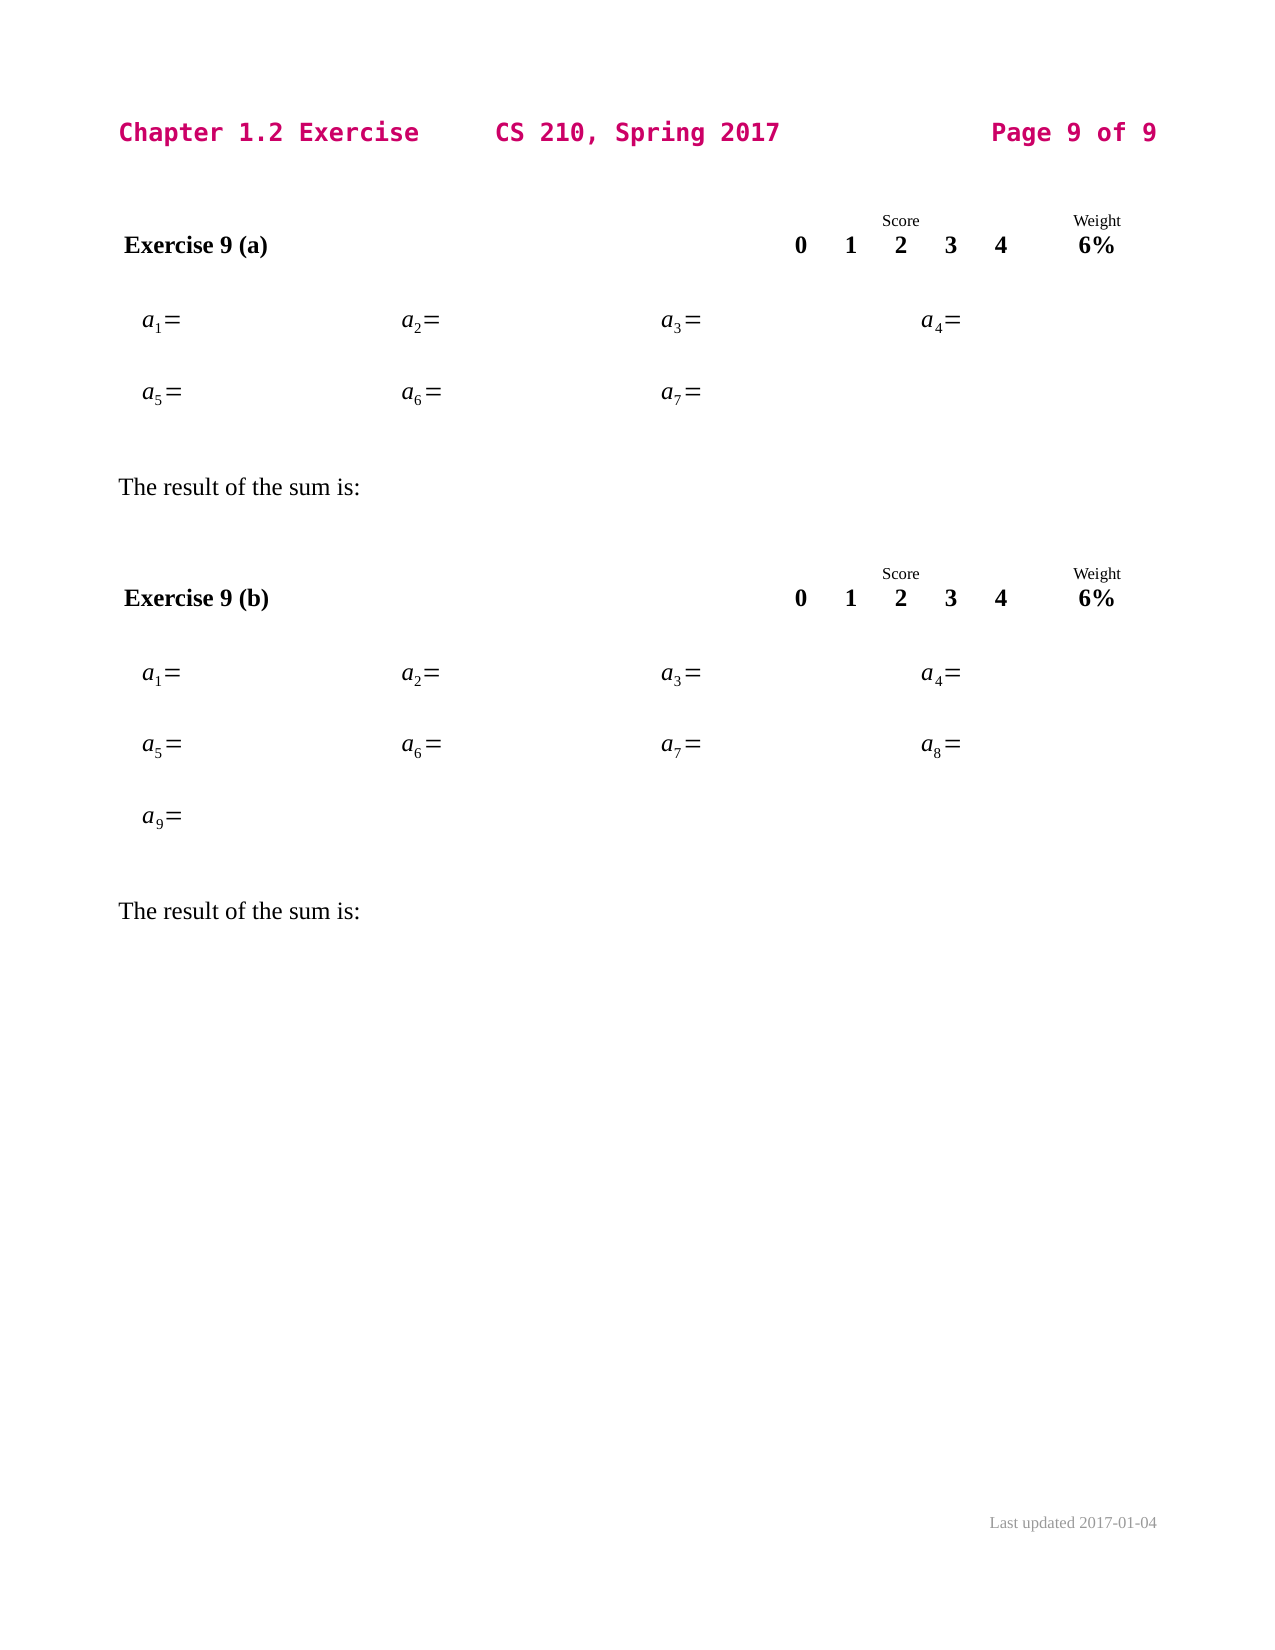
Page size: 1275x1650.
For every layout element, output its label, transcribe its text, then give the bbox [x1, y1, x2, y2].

table_cell [118, 724, 378, 796]
table_cell [897, 724, 1157, 796]
table_header Weight 6% [1037, 206, 1157, 271]
table_cell [378, 796, 637, 868]
table_cell [378, 372, 637, 443]
table_header Score 0 1 2 3 4 [764, 206, 1037, 271]
table_header [638, 300, 897, 372]
table_header [638, 653, 897, 724]
table_cell [638, 372, 897, 443]
table_header [897, 653, 1157, 724]
table_header Weight 6% [1037, 558, 1157, 624]
table_header Exercise 9 (a) [118, 206, 764, 271]
table_cell [118, 796, 378, 868]
table_header Exercise 9 (b) [118, 558, 764, 624]
table_cell [638, 724, 897, 796]
table_cell [378, 724, 637, 796]
table_cell [897, 372, 1157, 443]
text The result of the sum is: [118, 896, 1157, 925]
table_header [118, 300, 378, 372]
table_header [378, 300, 637, 372]
table_cell [897, 796, 1157, 868]
table_header [378, 653, 637, 724]
text The result of the sum is: [118, 472, 1157, 501]
table_cell [118, 372, 378, 443]
table_header [118, 653, 378, 724]
table_header Score 0 1 2 3 4 [764, 558, 1037, 624]
table_cell [638, 796, 897, 868]
table_header [897, 300, 1157, 372]
